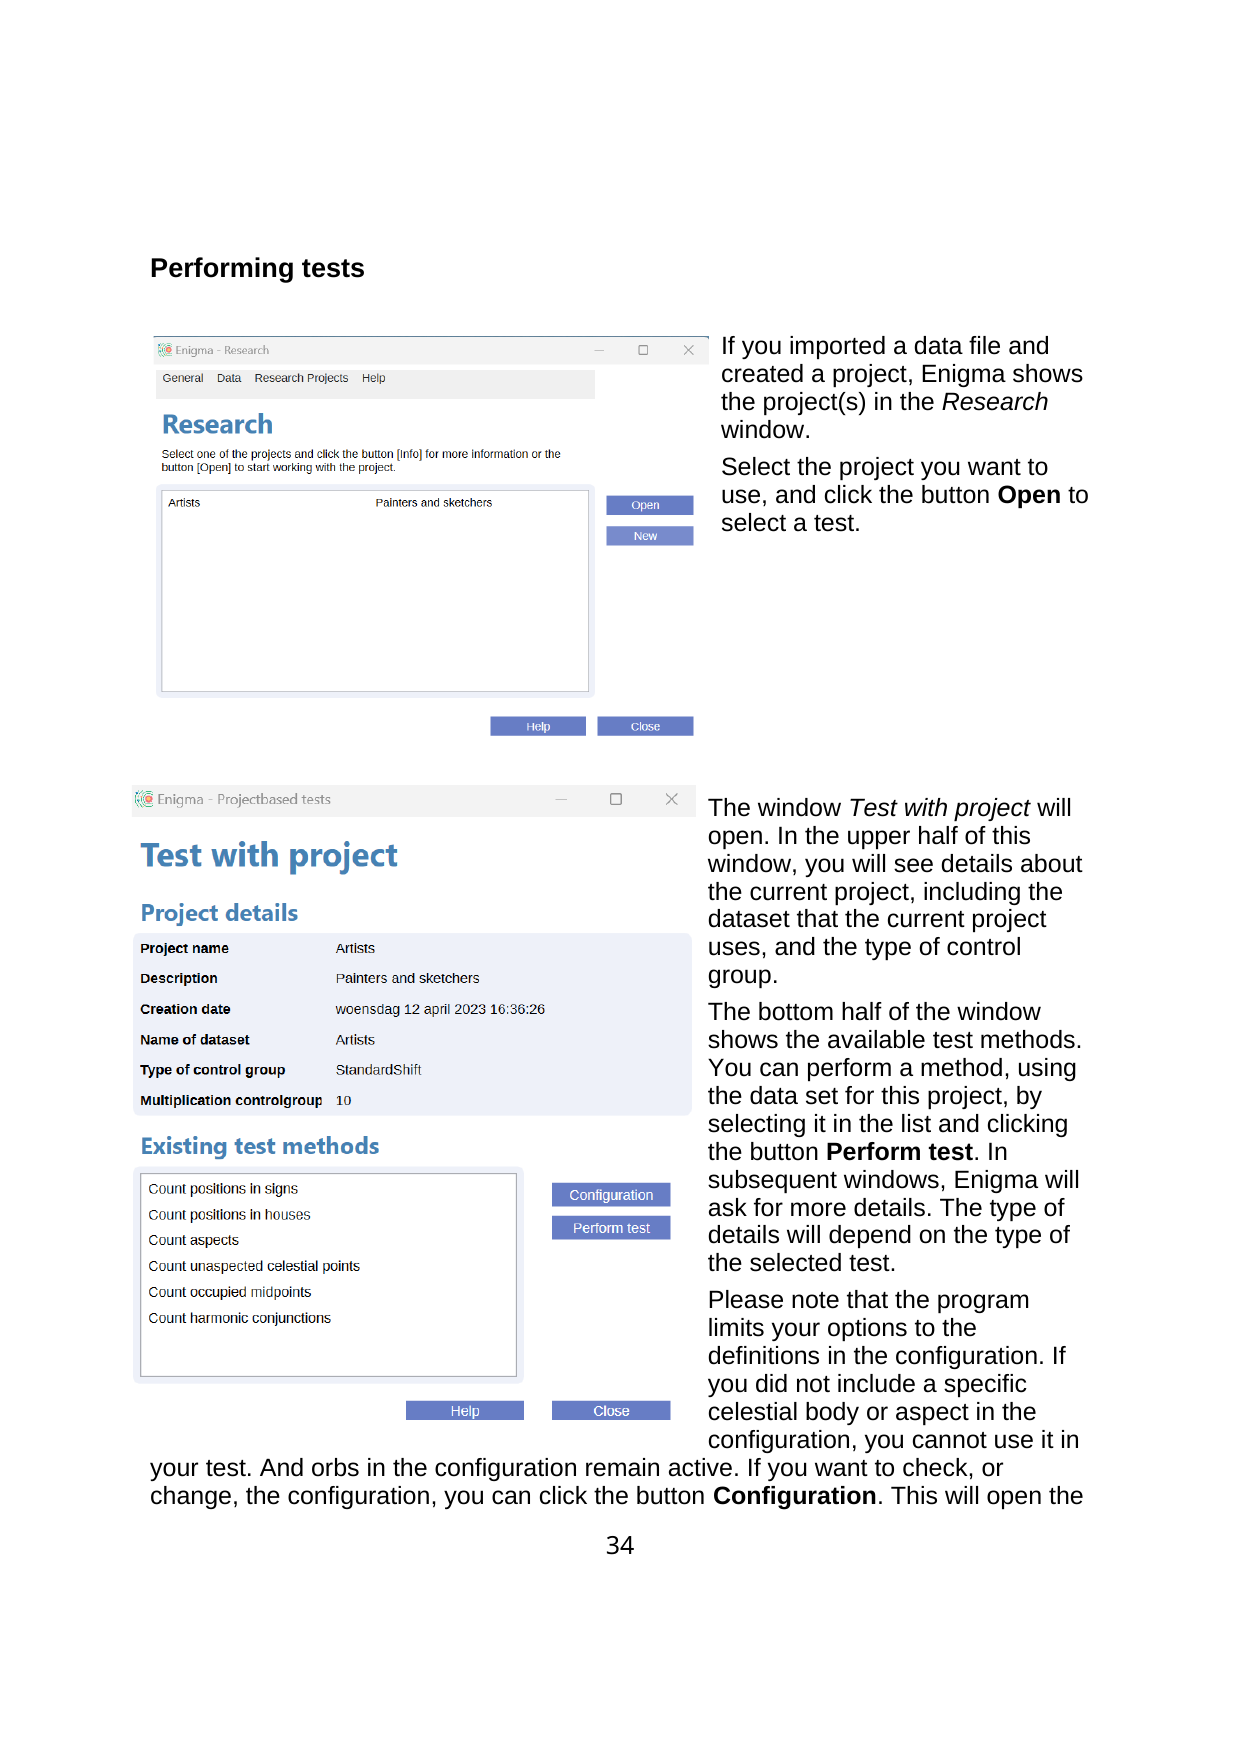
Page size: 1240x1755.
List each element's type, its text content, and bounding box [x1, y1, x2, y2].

subtitle Performing tests [150, 253, 1089, 284]
text The bottom half of the window shows the available test methods. You can perform a method, using the data set for this project, by selecting it in the list and clicking the button Perform test. In subsequent windows, Enigma will ask for more details. The type of details will depend on the type of the selected test. [696, 998, 1089, 1277]
text Please note that the program limits your options to the definitions in the configuration. If you did not include a specific celestial body or aspect in the configuration, you cannot use it in your test. And orbs in the configuration remain active. If you want to check, or change, the configuration, you can click the button Configuration. This will open the [150, 1286, 1089, 1509]
picture [131, 785, 696, 1431]
picture [153, 336, 709, 755]
text Select the project you want to use, and click the button Open to select a test. [709, 453, 1089, 537]
text The window Test with project will open. In the upper half of this window, you will see details about the current project, including the dataset that the current project uses, and the type of control group. [696, 794, 1089, 989]
text If you imported a data file and created a project, Enigma shows the project(s) in the Research window. [150, 332, 1089, 444]
